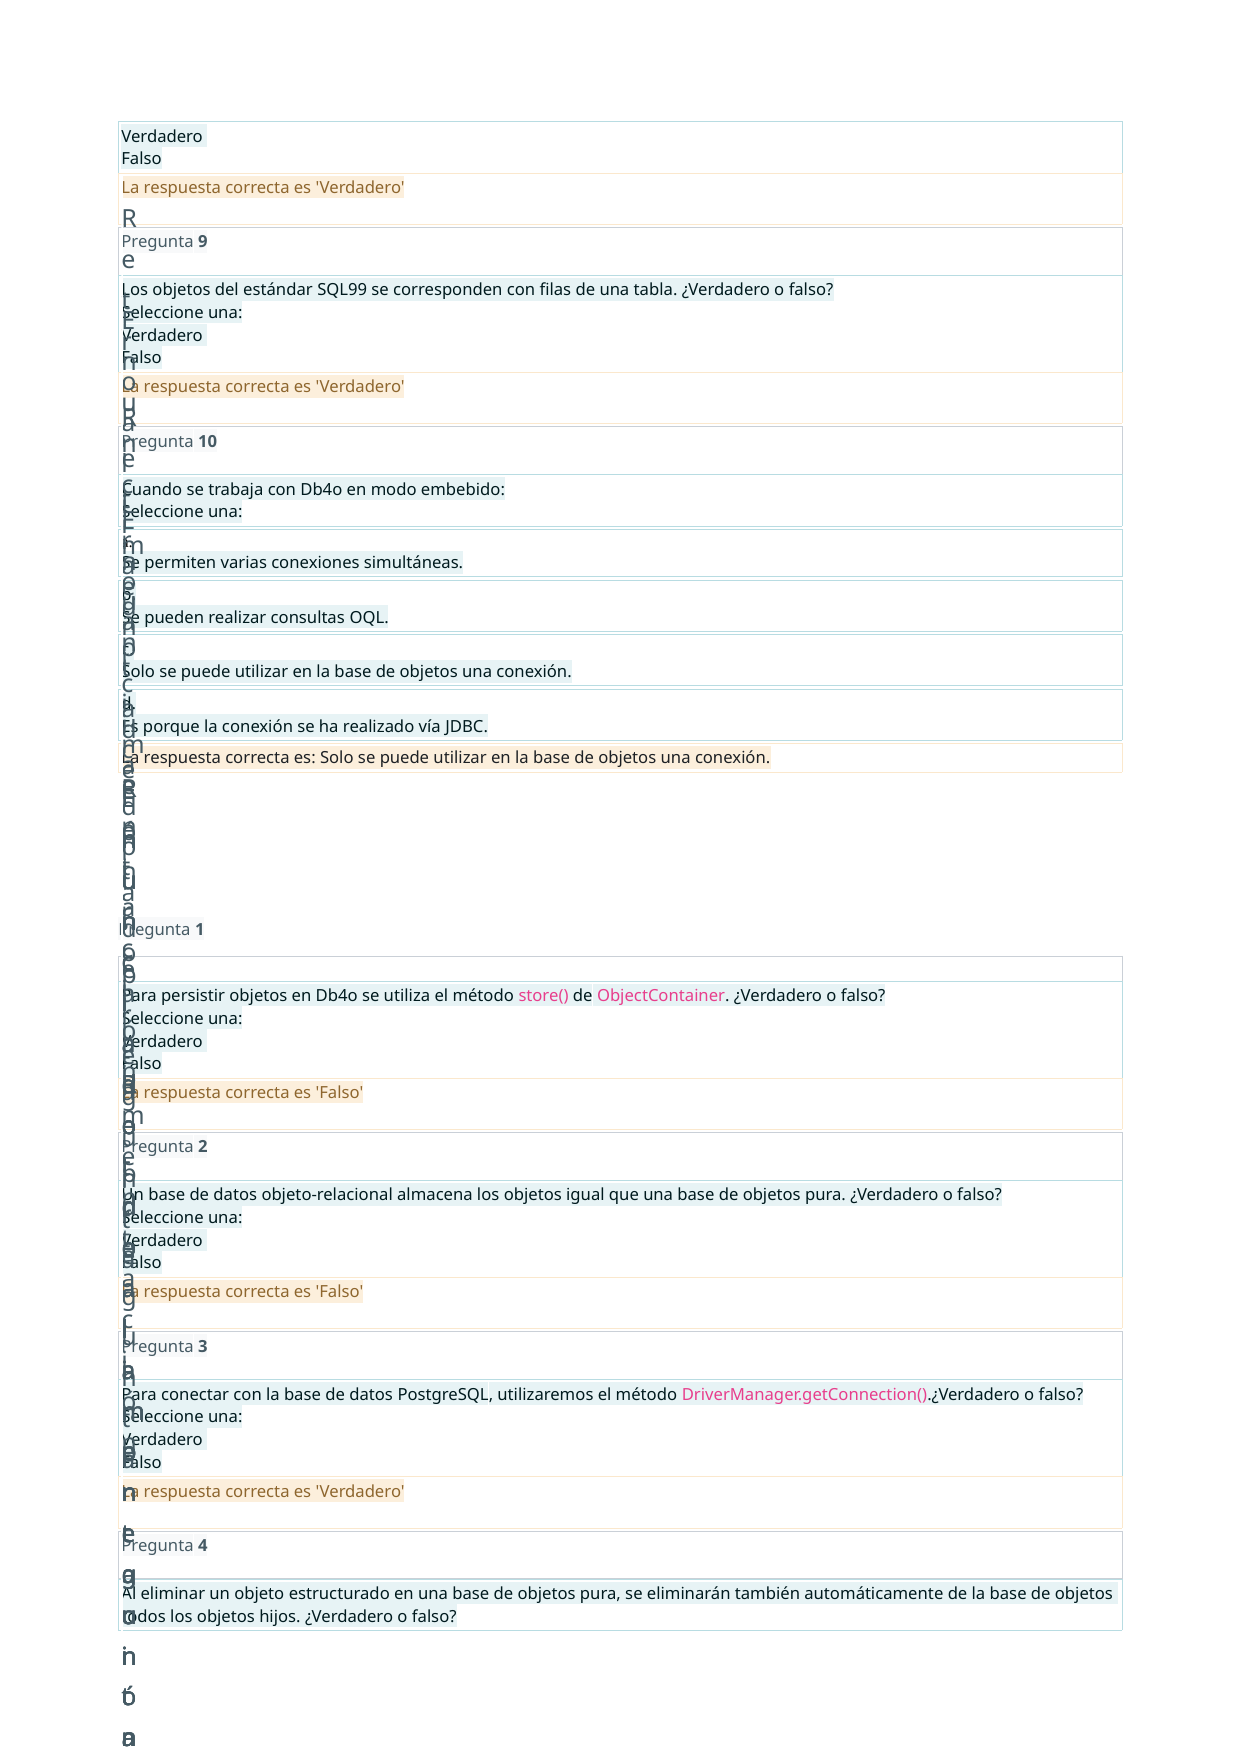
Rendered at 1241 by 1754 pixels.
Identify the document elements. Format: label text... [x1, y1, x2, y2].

text La respuesta correcta es 'Falso' [133, 1278, 1122, 1303]
subtitle Pregunta 10 [123, 427, 1122, 452]
text Un base de datos objeto-relacional almacena los objetos igual que una base de objetos pura. ¿Verdadero o falso? [124, 1181, 1122, 1203]
text Cuando se trabaja con Db4o en modo embebido: [119, 475, 1122, 502]
text Verdadero [123, 1225, 1122, 1248]
text La respuesta correcta es 'Verdadero' [119, 174, 1122, 201]
text Verdadero [123, 1425, 1122, 1447]
text Seleccione una: [126, 1402, 1122, 1425]
text Falso [123, 343, 1122, 372]
text La respuesta correcta es 'Falso' [134, 1079, 1122, 1103]
text c. [123, 635, 1122, 657]
text Seleccione una: [125, 497, 1122, 526]
text Seleccione una: [124, 298, 1122, 320]
subtitle Pregunta 4 [123, 1532, 1122, 1556]
text La respuesta correcta es 'Verdadero' [123, 1477, 1122, 1502]
text Falso [119, 144, 1122, 173]
text Falso [125, 1049, 1122, 1078]
text b. [125, 581, 1122, 602]
text La respuesta correcta es 'Verdadero' [123, 373, 1122, 398]
text Verdadero [119, 122, 1122, 144]
text La respuesta correcta es: Solo se puede utilizar en la base de objetos una conexión. [124, 744, 1122, 772]
text Falso [123, 1447, 1122, 1476]
text Falso [123, 1248, 1122, 1277]
text d. [123, 690, 1122, 711]
text Es porque la conexión se ha realizado vía JDBC. [123, 711, 1122, 740]
text Para conectar con la base de datos PostgreSQL, utilizaremos el método DriverManager.getConnection().¿Verdadero o falso? [123, 1380, 1122, 1402]
text Para persistir objetos en Db4o se utiliza el método store() de ObjectContainer. ¿Verdadero o falso? [125, 982, 1122, 1003]
text Verdadero [125, 320, 1122, 343]
text Al eliminar un objeto estructurado en una base de objetos pura, se eliminarán también automáticamente de la base de objetos todos los objetos hijos. ¿Verdadero o falso? [123, 1580, 1122, 1630]
text Solo se puede utilizar en la base de objetos una conexión. [123, 657, 1122, 685]
text Seleccione una: [126, 1203, 1122, 1225]
subtitle Pregunta 2 [123, 1133, 1122, 1158]
subtitle Pregunta 1 [123, 917, 1122, 940]
text Los objetos del estándar SQL99 se corresponden con filas de una tabla. ¿Verdadero o falso? [119, 276, 1122, 303]
subtitle Pregunta 9 [123, 228, 1122, 253]
text Se pueden realizar consultas OQL. [133, 602, 1122, 631]
text Verdadero [132, 1026, 1122, 1049]
text Se permiten varias conexiones simultáneas. [123, 548, 1122, 576]
text Seleccione una: [125, 1003, 1122, 1026]
subtitle Pregunta 3 [123, 1332, 1122, 1357]
text a. [123, 530, 1122, 548]
